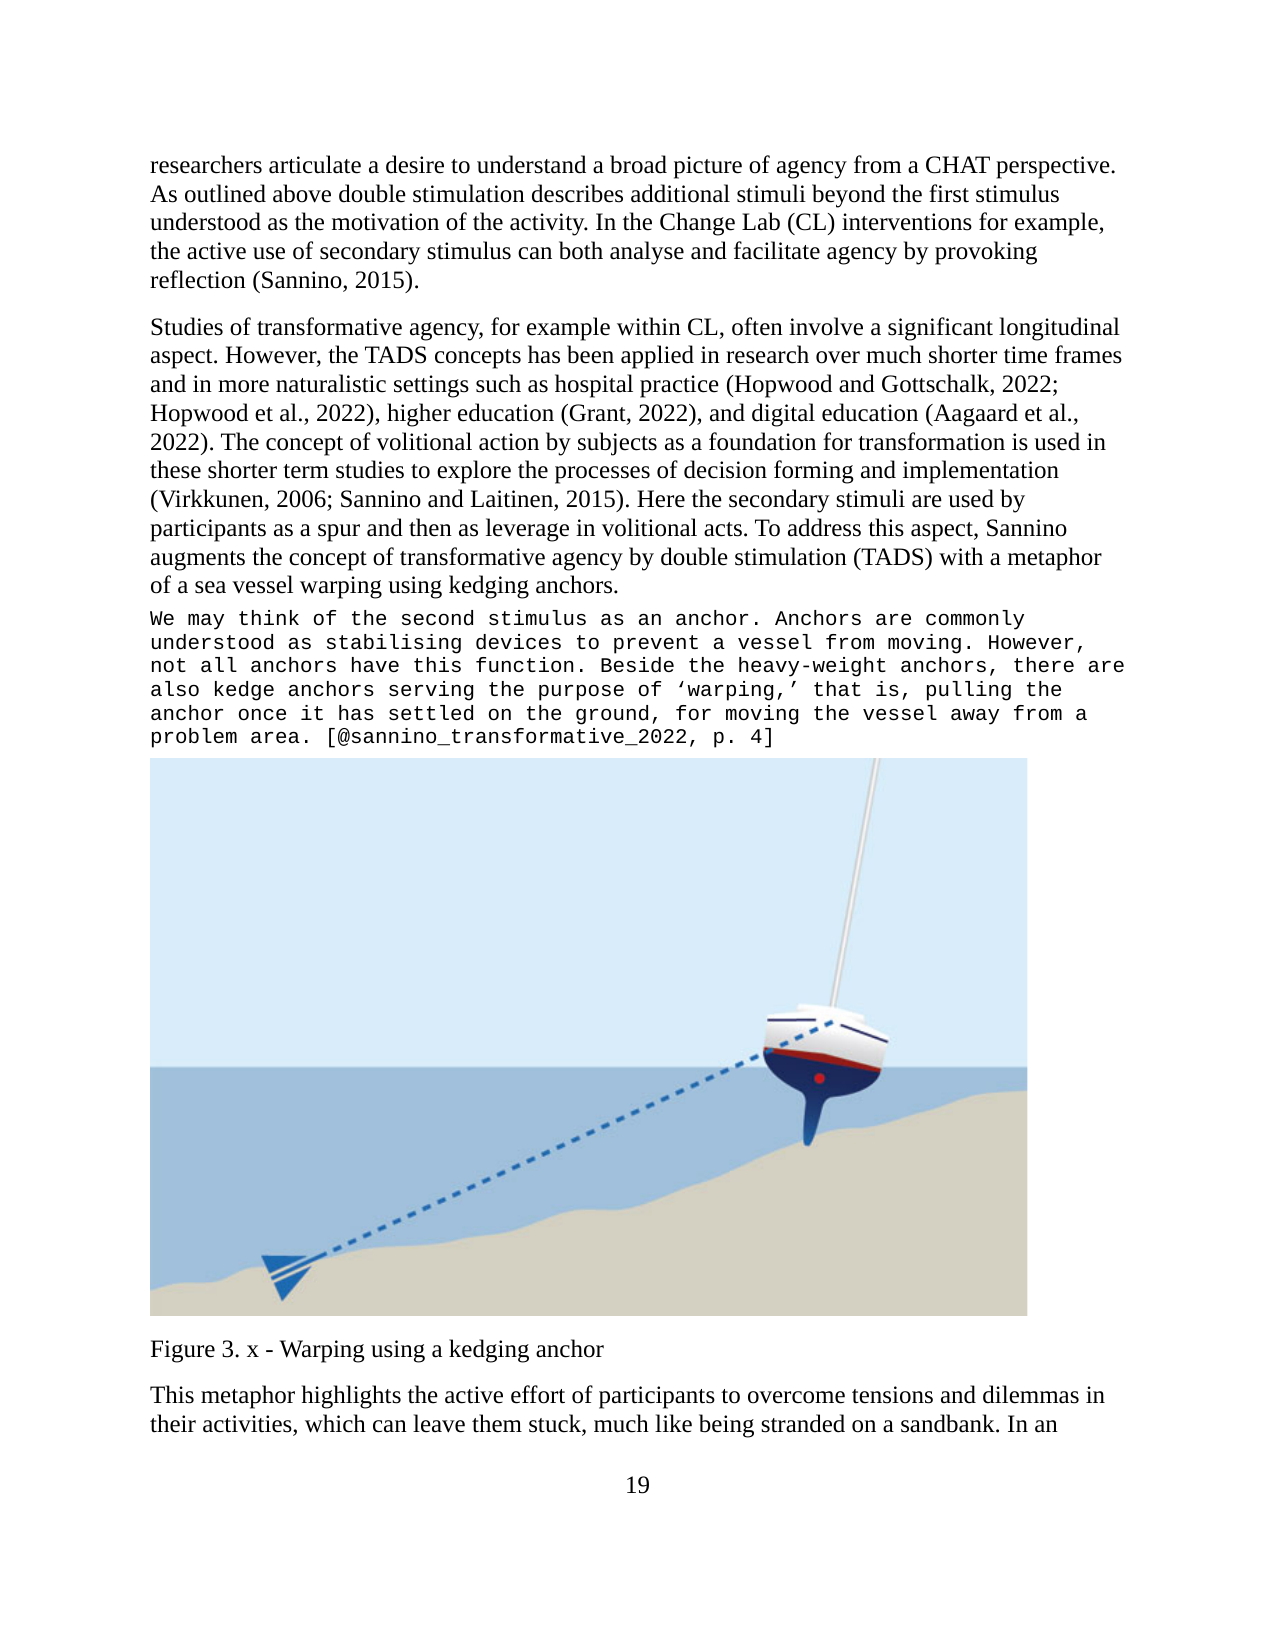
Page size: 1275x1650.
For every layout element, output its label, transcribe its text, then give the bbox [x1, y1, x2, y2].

text Studies of transformative agency, for example within CL, often involve a significant longitudinal aspect. However, the TADS concepts has been applied in research over much shorter time frames and in more naturalistic settings such as hospital practice (Hopwood and Gottschalk, 2022; Hopwood et al., 2022), higher education (Grant, 2022), and digital education (Aagaard et al., 2022). The concept of volitional action by subjects as a foundation for transformation is used in these shorter term studies to explore the processes of decision forming and implementation (Virkkunen, 2006; Sannino and Laitinen, 2015). Here the secondary stimuli are used by participants as a spur and then as leverage in volitional acts. To address this aspect, Sannino augments the concept of transformative agency by double stimulation (TADS) with a metaphor of a sea vessel warping using kedging anchors. [150, 312, 1125, 599]
text researchers articulate a desire to understand a broad picture of agency from a CHAT perspective. As outlined above double stimulation describes additional stimuli beyond the first stimulus understood as the motivation of the activity. In the Change Lab (CL) interventions for example, the active use of secondary stimulus can both analyse and facilitate agency by provoking reflection (Sannino, 2015). [150, 150, 1125, 294]
text We may think of the second stimulus as an anchor. Anchors are commonly understood as stabilising devices to prevent a vessel from moving. However, not all anchors have this function. Beside the heavy-weight anchors, there are also kedge anchors serving the purpose of ‘warping,’ that is, pulling the anchor once it has settled on the ground, for moving the vessel away from a problem area. [@sannino_transformative_2022, p. 4] [150, 608, 1125, 750]
text This metaphor highlights the active effort of participants to overcome tensions and dilemmas in their activities, which can leave them stuck, much like being stranded on a sandbank. In an [150, 1381, 1125, 1438]
picture [150, 758, 1028, 1316]
text Figure 3. x - Warping using a kedging anchor [150, 1334, 1125, 1363]
